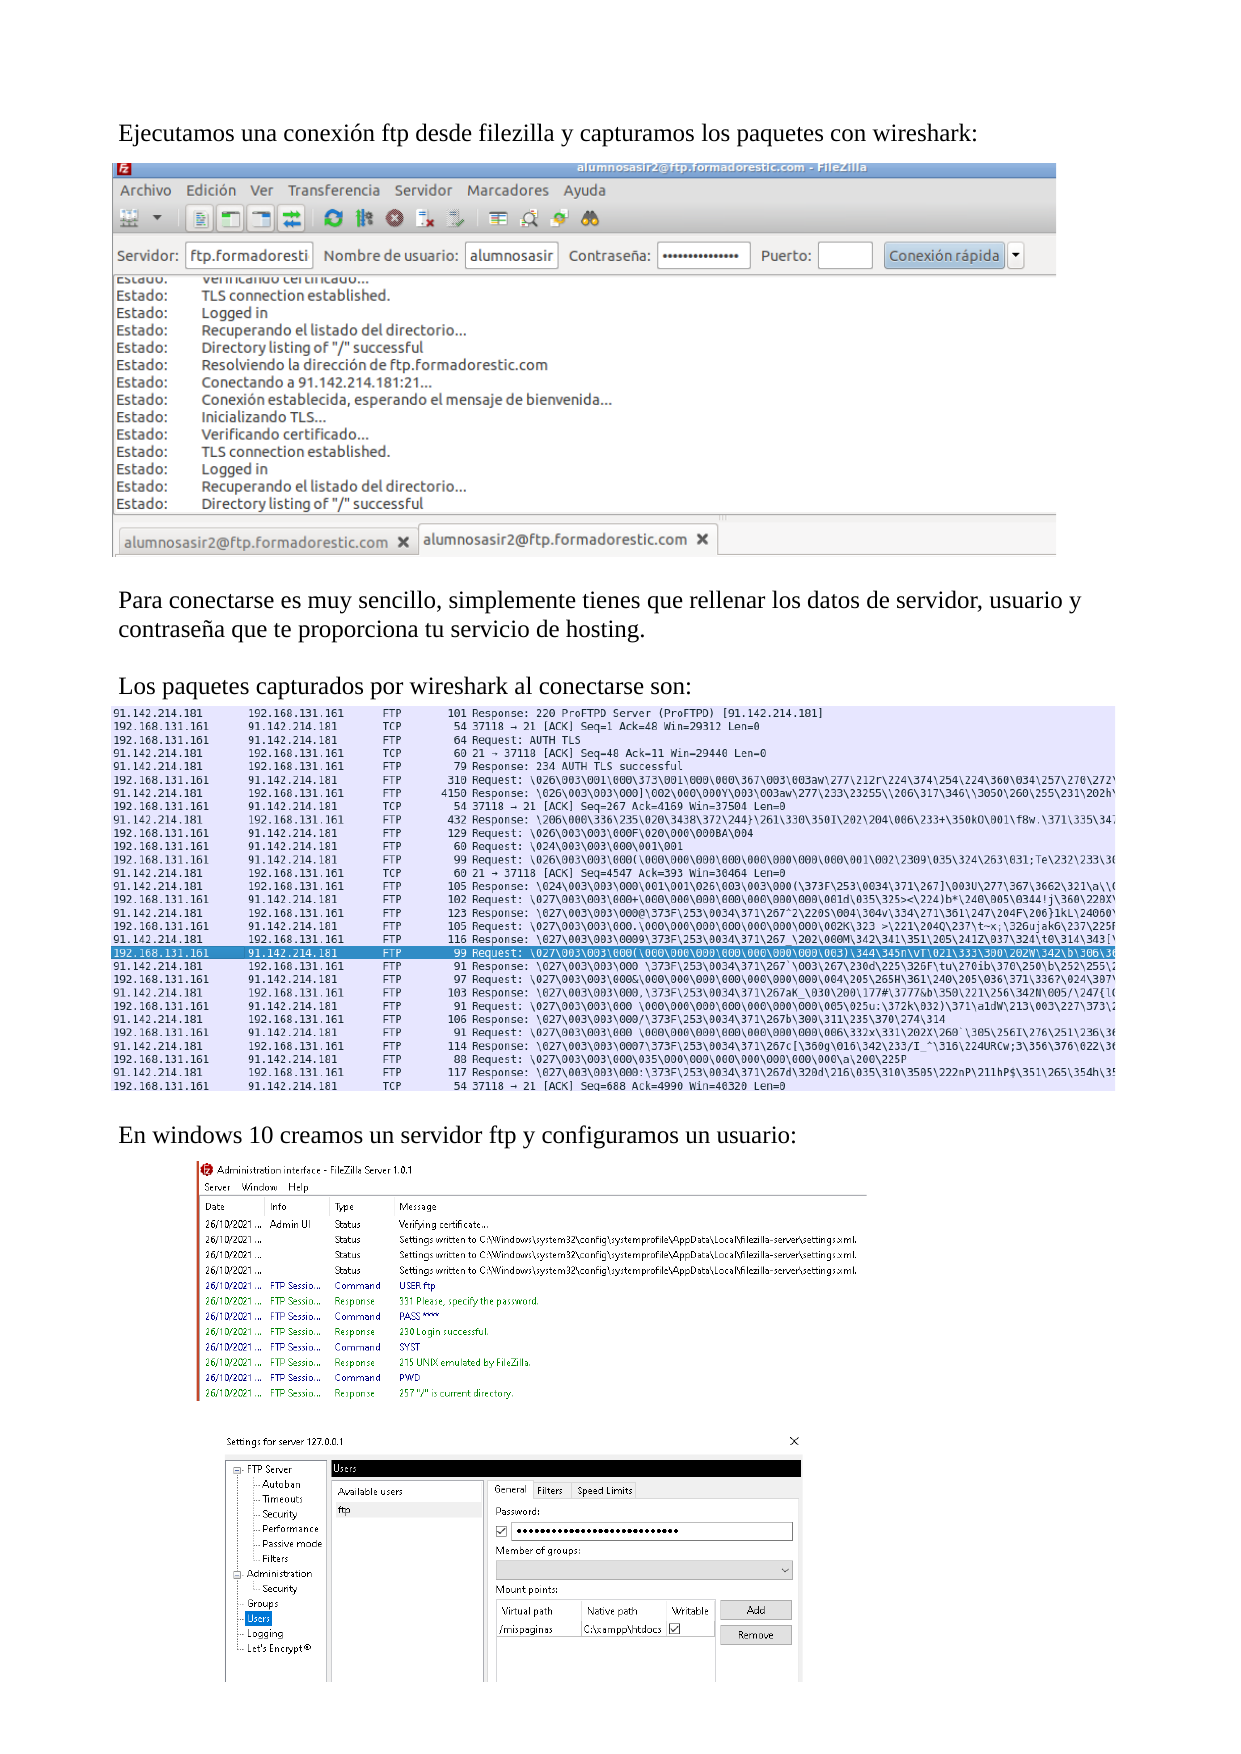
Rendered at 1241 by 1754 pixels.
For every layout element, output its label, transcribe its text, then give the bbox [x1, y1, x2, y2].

picture [111, 706, 1116, 1091]
text Ejecutamos una conexión ftp desde filezilla y capturamos los paquetes con wireshark: [118, 118, 1122, 147]
picture [196, 1161, 867, 1401]
picture [224, 1430, 803, 1682]
text Los paquetes capturados por wireshark al conectarse son: [118, 671, 1122, 700]
picture [112, 163, 1057, 557]
text En windows 10 creamos un servidor ftp y configuramos un usuario: [118, 1120, 1122, 1148]
text Para conectarse es muy sencillo, simplemente tienes que rellenar los datos de servidor, usuario y contraseña que te proporciona tu servicio de hosting. [118, 585, 1122, 642]
